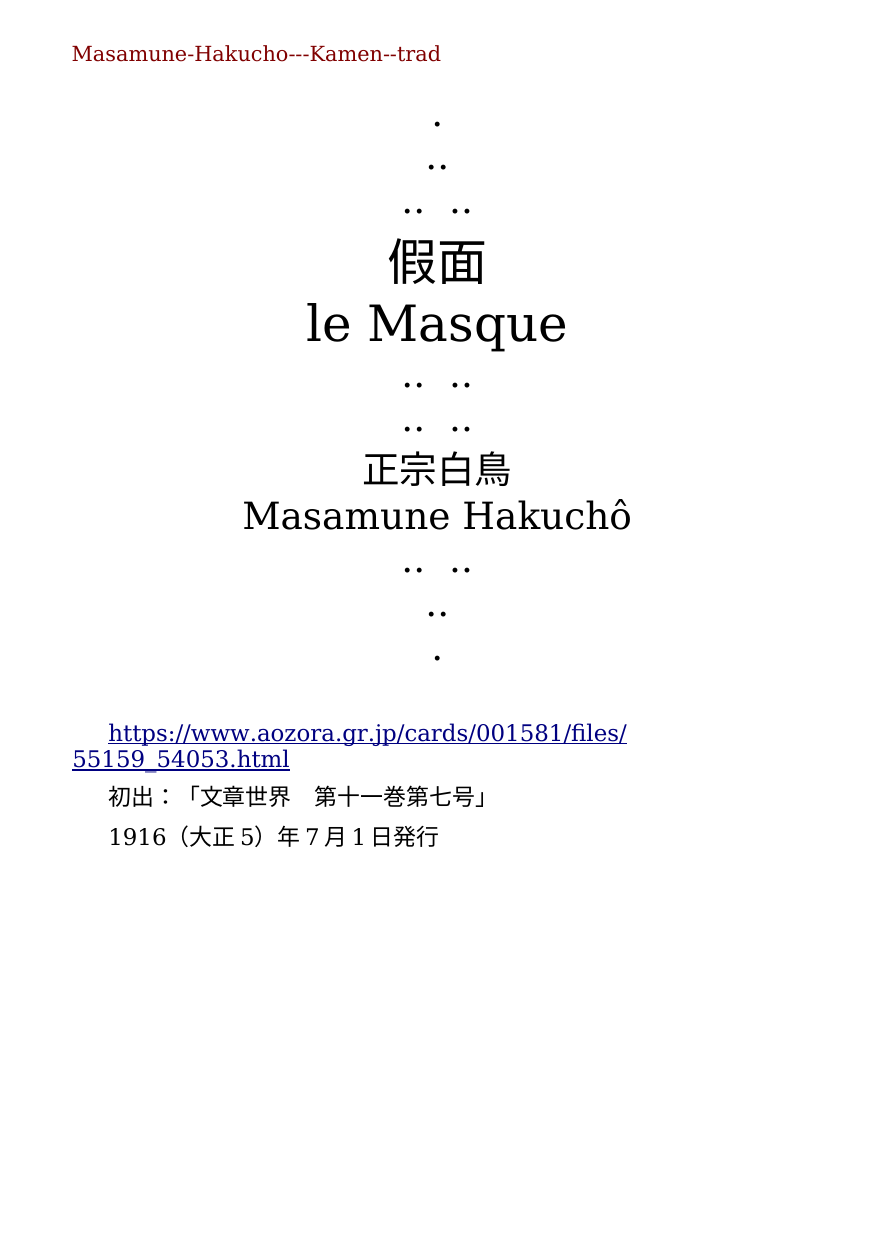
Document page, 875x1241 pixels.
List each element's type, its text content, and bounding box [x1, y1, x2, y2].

subtitle . .. .. .. 假面 le Masque .. .. .. .. 正宗白鳥 Masamune Hakuchô .. .. .. . [36, 91, 838, 669]
text Masamune-Hakucho---Kamen--trad [71, 42, 803, 66]
text 1916（大正5）年7月1日発行 [72, 818, 802, 852]
text https://www.aozora.gr.jp/cards/001581/files/55159_54053.html [72, 720, 802, 773]
text 初出：「文章世界 第十一巻第七号」 [72, 779, 802, 812]
